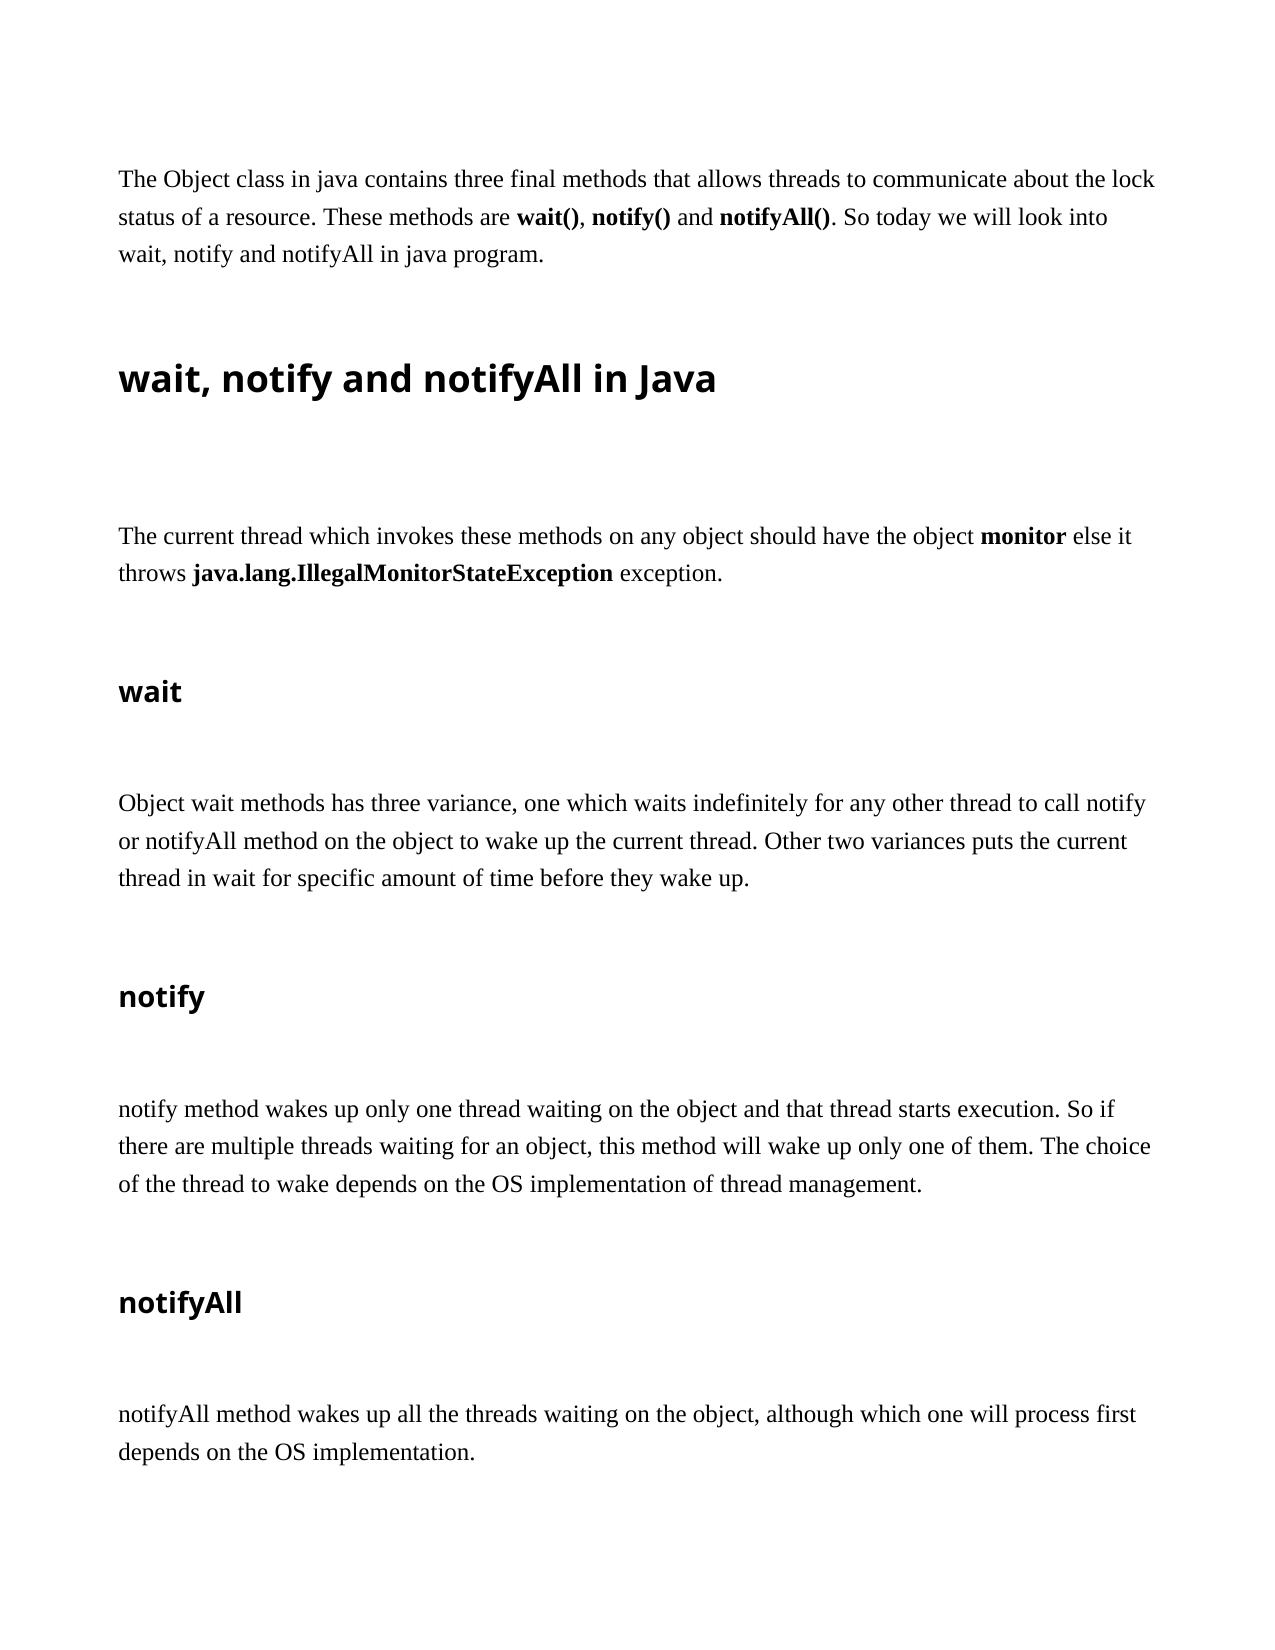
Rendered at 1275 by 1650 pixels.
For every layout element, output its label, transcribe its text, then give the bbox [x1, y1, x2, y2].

text Object wait methods has three variance, one which waits indefinitely for any other thread to call notify or notifyAll method on the object to wake up the current thread. Other two variances puts the current thread in wait for specific amount of time before they wake up. [118, 780, 1157, 892]
subtitle wait [118, 671, 1157, 711]
subtitle notifyAll [118, 1282, 1157, 1322]
subtitle wait, notify and notifyAll in Java [118, 352, 1157, 403]
text The Object class in java contains three final methods that allows threads to communicate about the lock status of a resource. These methods are wait(), notify() and notifyAll(). So today we will look into wait, notify and notifyAll in java program. [118, 156, 1157, 268]
text The current thread which invokes these methods on any object should have the object monitor else it throws java.lang.IllegalMonitorStateException exception. [118, 512, 1157, 587]
text notifyAll method wakes up all the threads waiting on the object, although which one will process first depends on the OS implementation. [118, 1390, 1157, 1465]
subtitle notify [118, 977, 1157, 1016]
text notify method wakes up only one thread waiting on the object and that thread starts execution. So if there are multiple threads waiting for an object, this method will wake up only one of them. The choice of the thread to wake depends on the OS implementation of thread management. [118, 1085, 1157, 1198]
